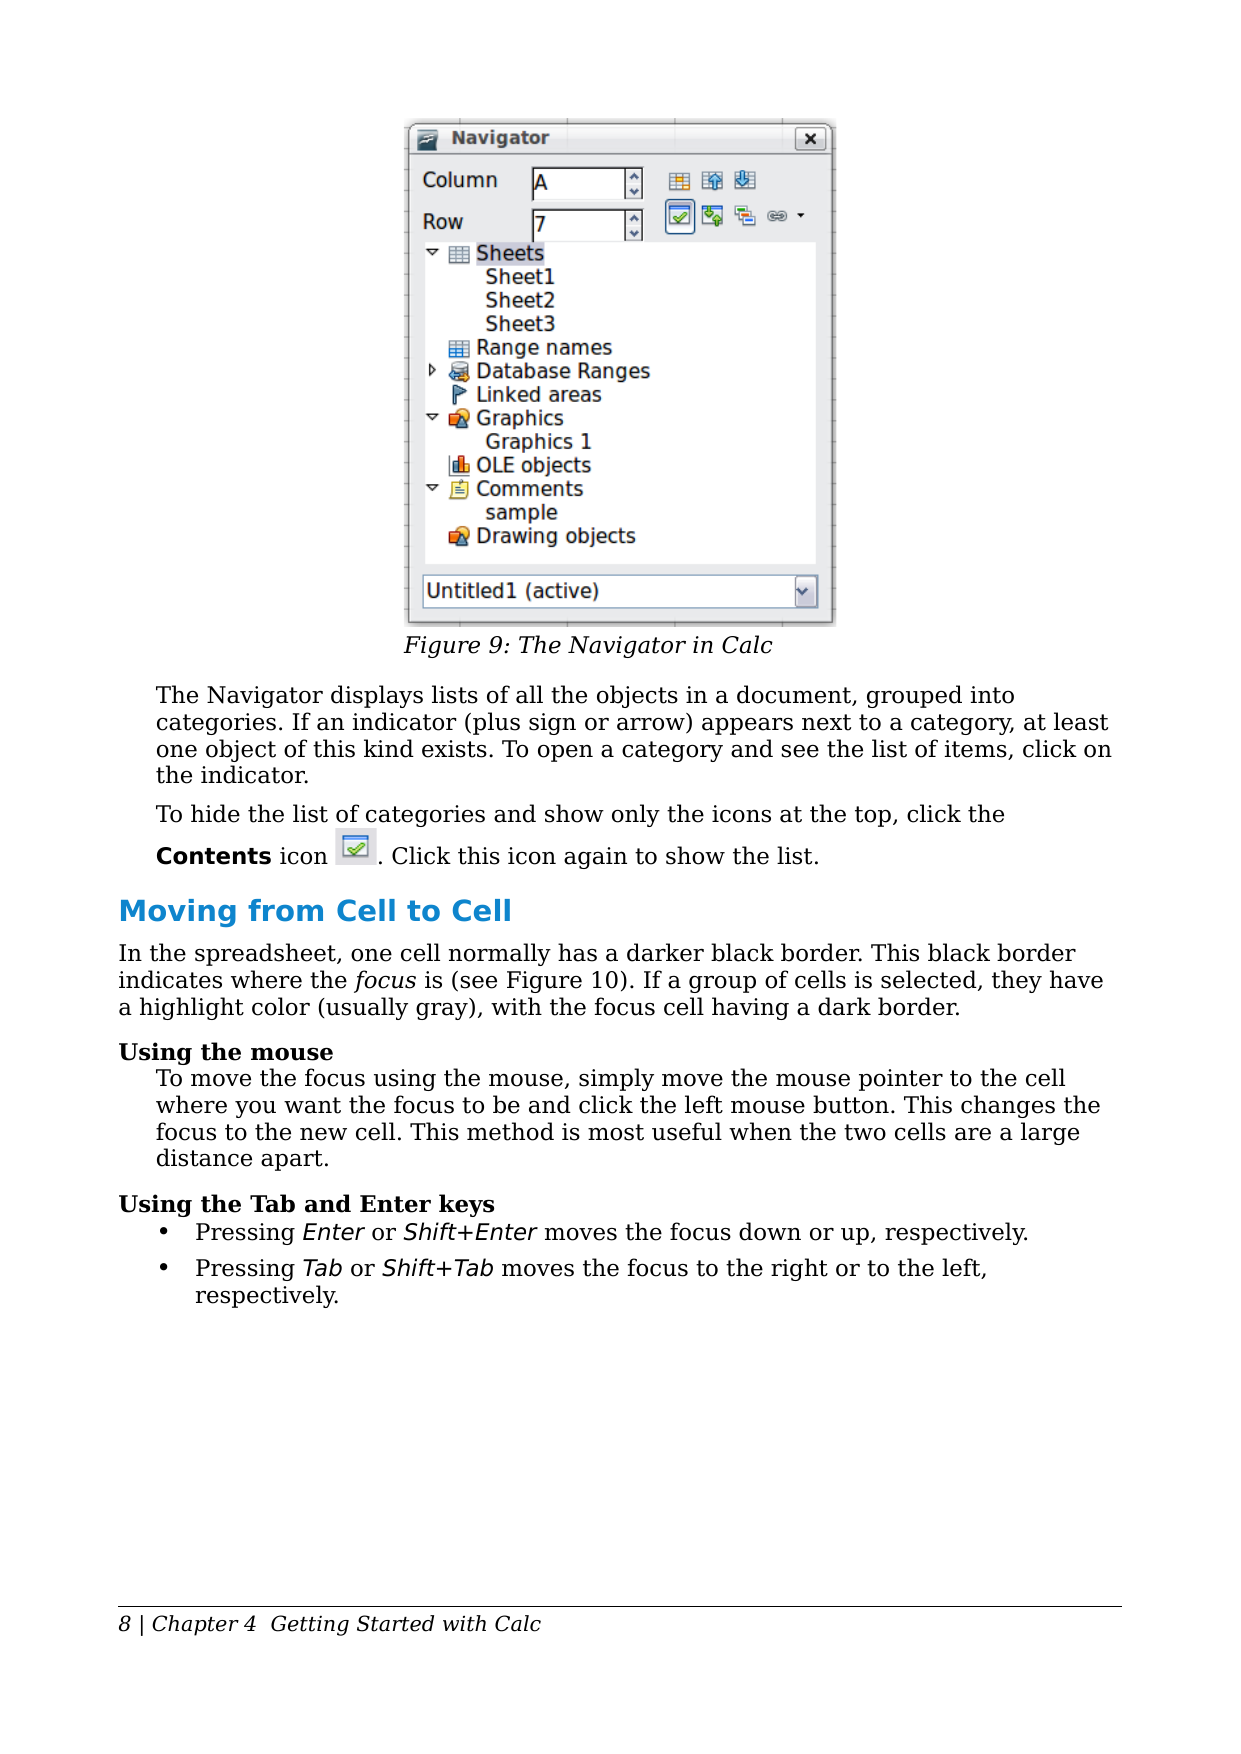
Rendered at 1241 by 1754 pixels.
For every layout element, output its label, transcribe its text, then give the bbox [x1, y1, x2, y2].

text In the spreadsheet, one cell normally has a darker black border. This black border indicates where the focus is (see Figure 10). If a group of cells is selected, they have a highlight color (usually gray), with the focus cell having a dark border. [118, 940, 1122, 1020]
text Using the mouse [118, 1039, 1122, 1066]
text To move the focus using the mouse, simply move the mouse pointer to the cell where you want the focus to be and click the left mouse button. This changes the focus to the new cell. This method is most useful when the two cells are a large distance apart. [156, 1066, 1122, 1172]
picture [335, 828, 377, 865]
list Pressing Enter or Shift+Enter moves the focus down or up, respectively. [156, 1218, 1122, 1247]
picture [403, 118, 837, 627]
text To hide the list of categories and show only the icons at the top, click the Contents icon . Click this icon again to show the list. [156, 802, 1122, 870]
text The Navigator displays lists of all the objects in a document, grouped into categories. If an indicator (plus sign or arrow) appears next to a category, at least one object of this kind exists. To open a category and see the list of items, click on the indicator. [156, 682, 1122, 789]
subtitle Moving from Cell to Cell [118, 894, 1122, 928]
text Figure 9: The Navigator in Calc [404, 633, 836, 659]
text Using the Tab and Enter keys [118, 1191, 1122, 1218]
list Pressing Tab or Shift+Tab moves the focus to the right or to the left, respectively. [156, 1253, 1122, 1309]
